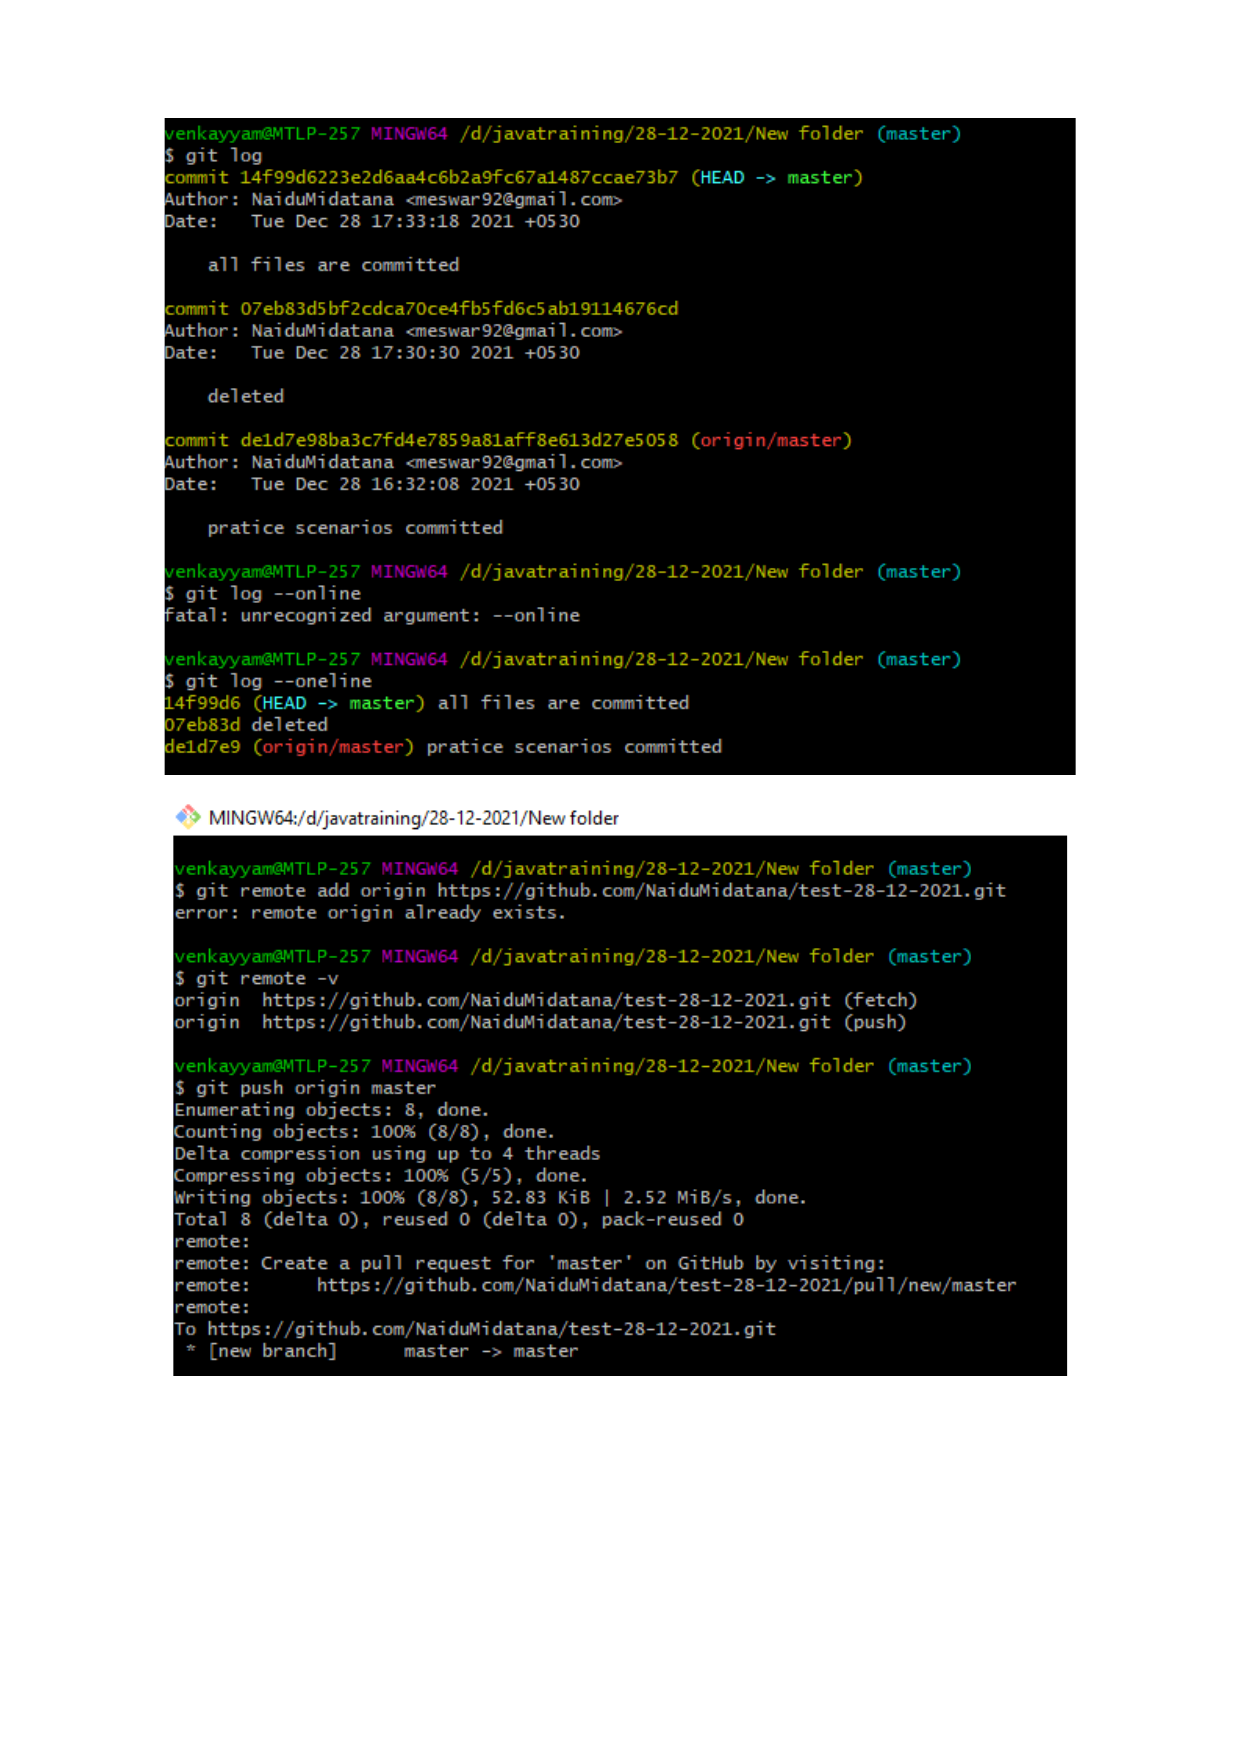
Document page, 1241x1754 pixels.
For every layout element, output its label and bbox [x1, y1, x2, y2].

picture [173, 803, 1068, 1376]
picture [164, 118, 1076, 775]
